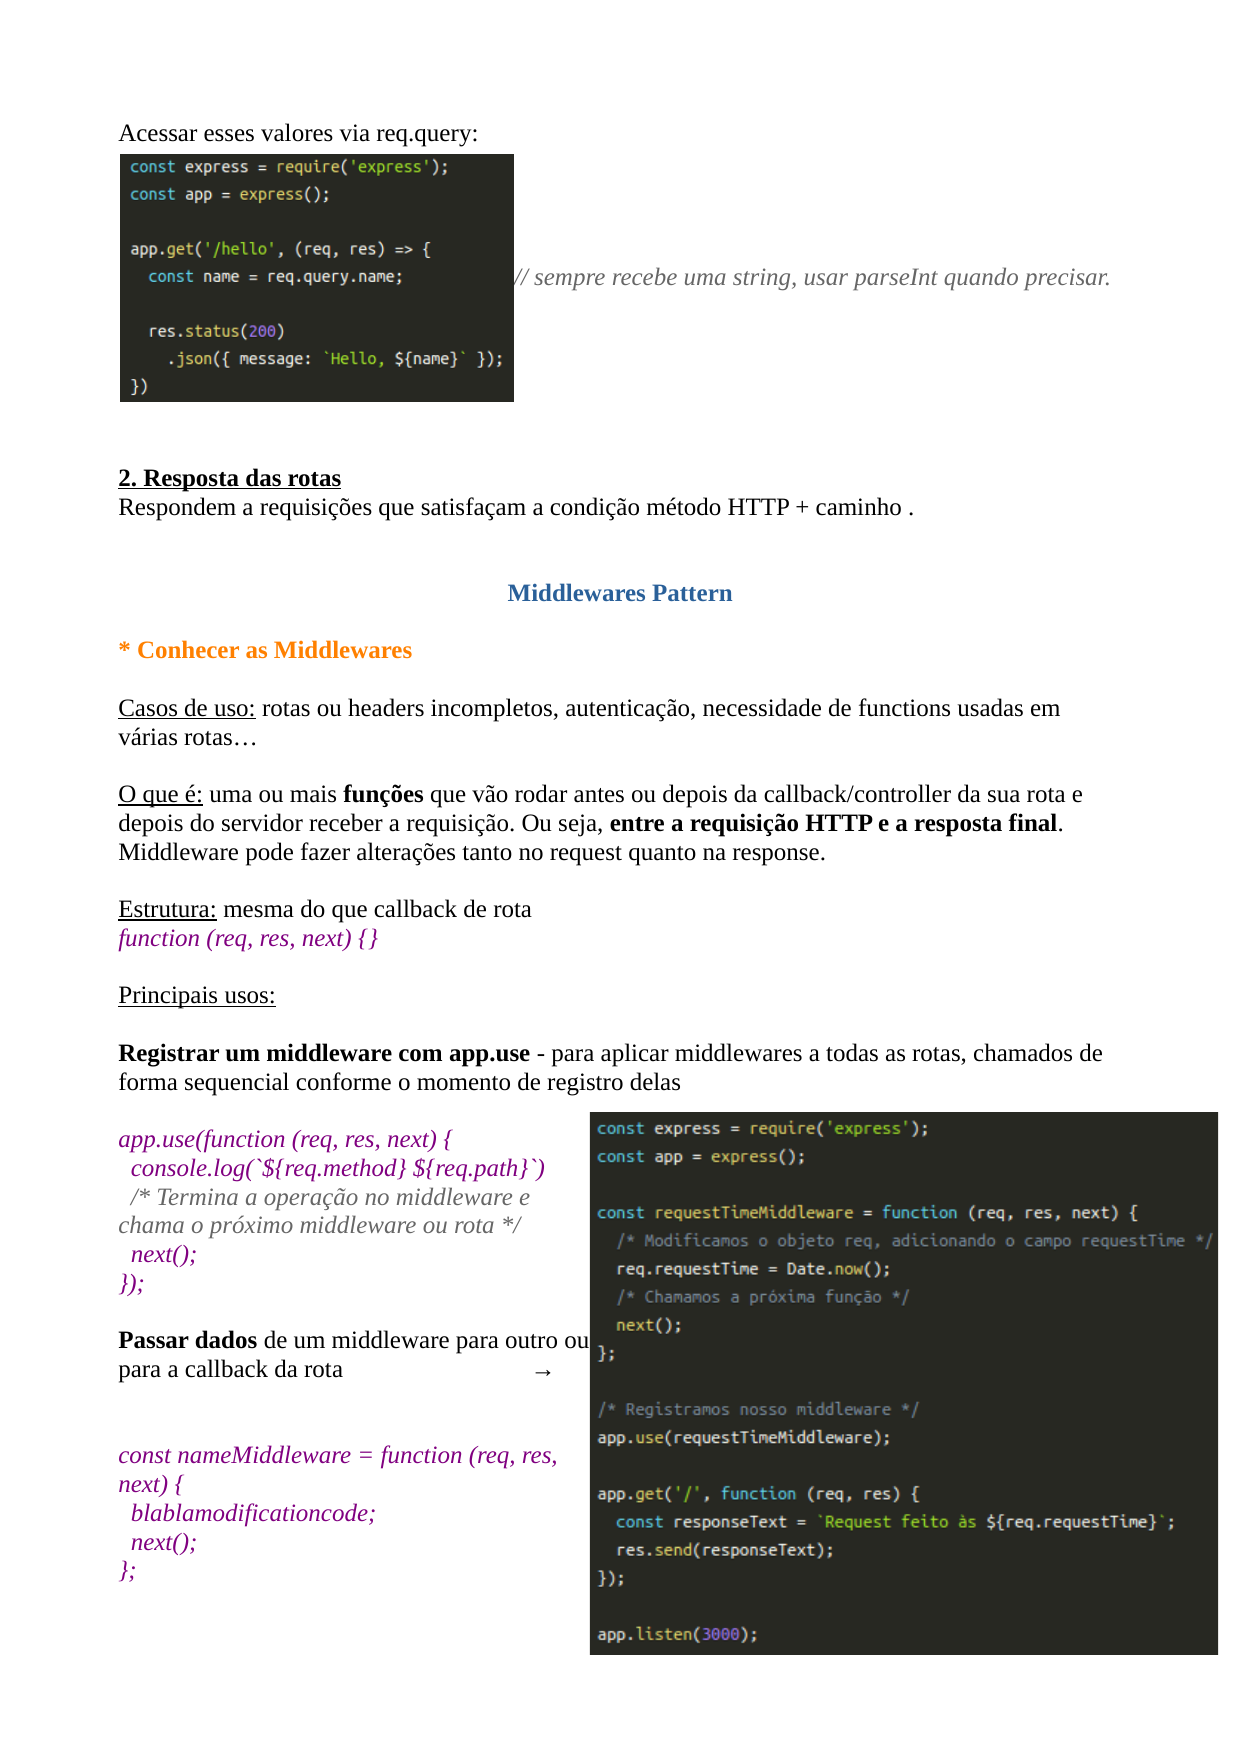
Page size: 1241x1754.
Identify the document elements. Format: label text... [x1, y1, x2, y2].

text function (req, res, next) {} [118, 923, 1122, 952]
text /* Termina a operação no middleware e chama o próximo middleware ou rota */ [118, 1182, 589, 1239]
text blablamodificationcode; [118, 1498, 589, 1527]
text Middleware pode fazer alterações tanto no request quanto na response. [118, 837, 1122, 866]
text Casos de uso: rotas ou headers incompletos, autenticação, necessidade de functions usadas em várias rotas… [118, 693, 1122, 751]
text // sempre recebe uma string, usar parseInt quando precisar. [514, 262, 1122, 291]
text Estrutura: mesma do que callback de rota [118, 894, 1122, 923]
text 2. Resposta das rotas [118, 463, 1122, 492]
text Respondem a requisições que satisfaçam a condição método HTTP + caminho . [118, 492, 1122, 521]
picture [589, 1112, 1219, 1655]
text next(); [118, 1239, 589, 1268]
text app.use(function (req, res, next) { [118, 1124, 589, 1153]
picture [120, 154, 514, 402]
text O que é: uma ou mais funções que vão rodar antes ou depois da callback/controller da sua rota e depois do servidor receber a requisição. Ou seja, entre a requisição HTTP e a resposta final. [118, 779, 1122, 837]
text Passar dados de um middleware para outro ou para a callback da rota → [118, 1326, 589, 1383]
text }); [118, 1268, 589, 1297]
text }; [118, 1556, 589, 1584]
text Middlewares Pattern [118, 578, 1122, 607]
text * Conhecer as Middlewares [118, 636, 1122, 664]
text Registrar um middleware com app.use - para aplicar middlewares a todas as rotas, chamados de forma sequencial conforme o momento de registro delas [118, 1038, 1122, 1096]
text next(); [118, 1527, 589, 1556]
text Acessar esses valores via req.query: [118, 118, 1122, 147]
text const nameMiddleware = function (req, res, next) { [118, 1441, 589, 1498]
text Principais usos: [118, 981, 1122, 1009]
text console.log(`${req.method} ${req.path}`) [118, 1153, 589, 1182]
